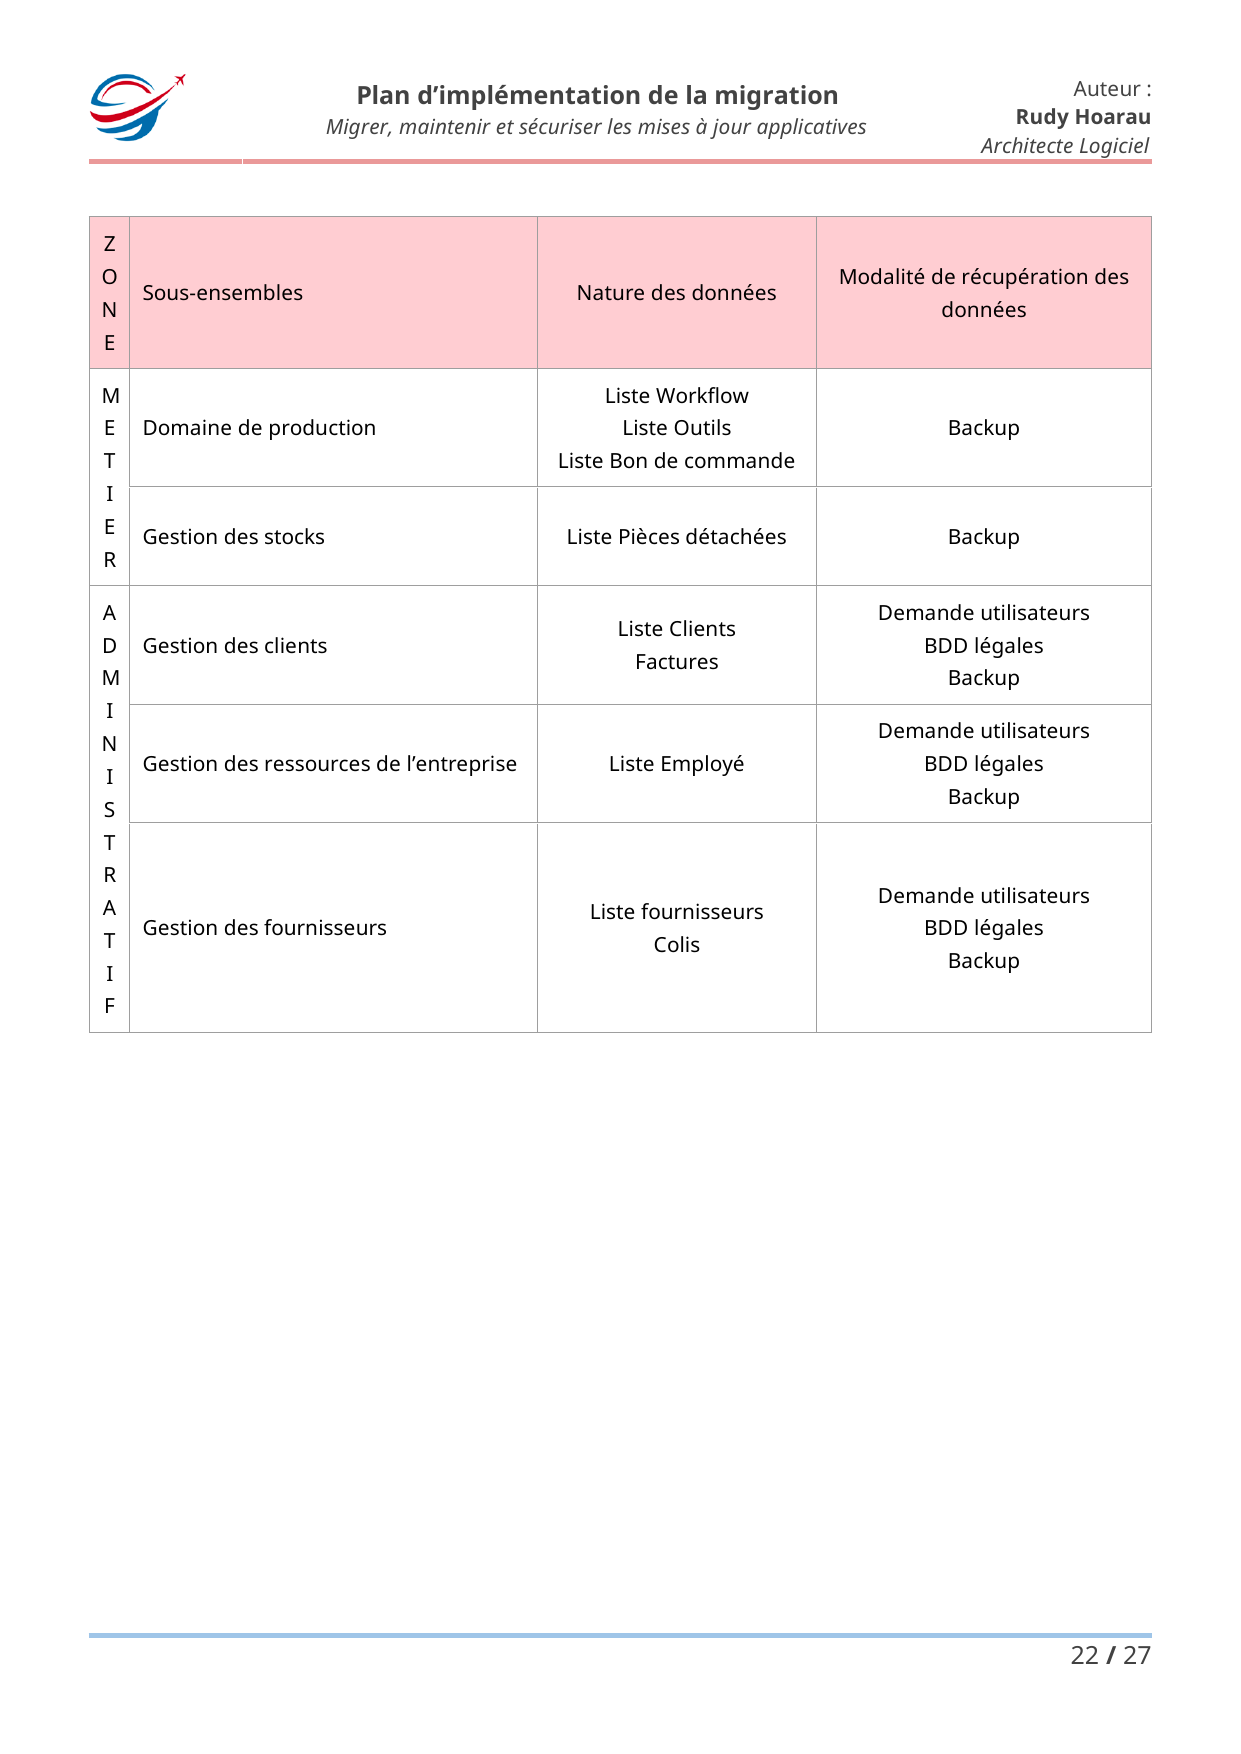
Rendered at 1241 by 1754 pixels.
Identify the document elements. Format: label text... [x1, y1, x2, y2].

table_cell Gestion des fournisseurs [130, 824, 537, 1032]
table_cell Demande utilisateurs BDD légales Backup [817, 705, 1151, 822]
table_cell METIER [90, 369, 129, 585]
table_cell Gestion des stocks [130, 488, 537, 585]
table_cell Liste fournisseurs Colis [538, 824, 816, 1032]
table_cell Gestion des ressources de l’entreprise [130, 705, 537, 822]
table_header ZONE [90, 217, 129, 368]
table_header Modalité de récupération des données [817, 217, 1151, 368]
table_header Sous-ensembles [130, 217, 537, 368]
table_cell Backup [817, 488, 1151, 585]
table_cell ADMINISTRATIF [90, 586, 129, 1032]
table_header Nature des données [538, 217, 816, 368]
table_cell Liste Employé [538, 705, 816, 822]
table_cell Gestion des clients [130, 586, 537, 704]
table_cell Backup [817, 369, 1151, 486]
table_cell Domaine de production [130, 369, 537, 486]
table_cell Demande utilisateurs BDD légales Backup [817, 824, 1151, 1032]
table_cell Liste Workflow Liste Outils Liste Bon de commande [538, 369, 816, 486]
table_cell Liste Clients Factures [538, 586, 816, 704]
picture [88, 70, 188, 148]
table_cell Demande utilisateurs BDD légales Backup [817, 586, 1151, 704]
table_cell Liste Pièces détachées [538, 488, 816, 585]
